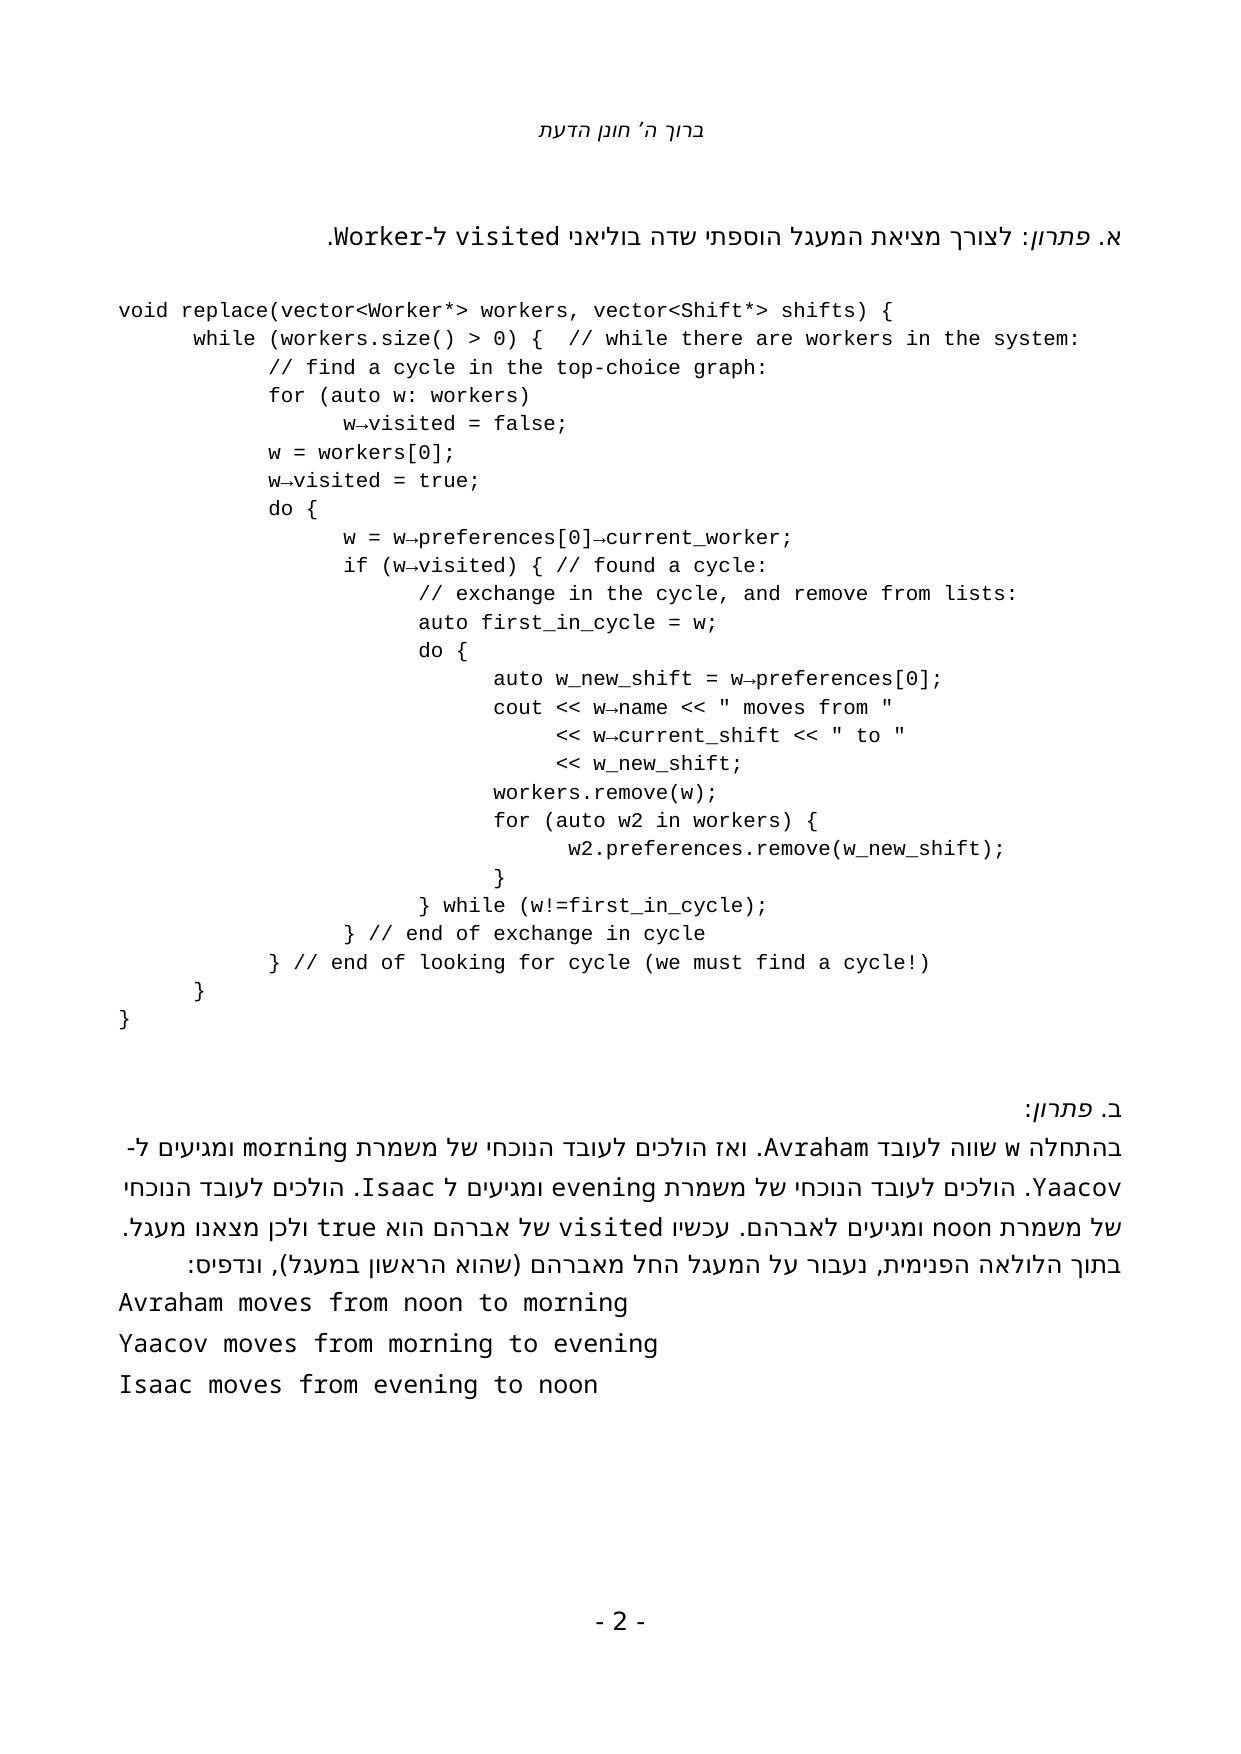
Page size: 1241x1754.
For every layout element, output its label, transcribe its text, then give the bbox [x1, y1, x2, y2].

text w2.preferences.remove(w_new_shift); [118, 838, 1122, 862]
text } // end of looking for cycle (we must find a cycle!) [118, 952, 1122, 975]
text א. פתרון: לצורך מציאת המעגל הוספתי שדה בוליאני visited ל-Worker. [118, 218, 1122, 252]
text w→visited = true; [118, 470, 1122, 494]
text } [118, 980, 1122, 1004]
text auto first_in_cycle = w; [118, 612, 1122, 635]
text Isaac moves from evening to noon [118, 1367, 1122, 1401]
text << w_new_shift; [118, 753, 1122, 777]
text } [118, 1008, 1122, 1032]
text cout << w→name << " moves from " [118, 697, 1122, 720]
text void replace(vector<Worker*> workers, vector<Shift*> shifts) { [118, 300, 1122, 324]
text Yaacov moves from morning to evening [118, 1326, 1122, 1360]
text while (workers.size() > 0) { // while there are workers in the system: [118, 328, 1122, 352]
text w→visited = false; [118, 413, 1122, 437]
text auto w_new_shift = w→preferences[0]; [118, 668, 1122, 692]
text } [118, 867, 1122, 890]
text Avraham moves from noon to morning [118, 1285, 1122, 1319]
text בהתחלה w שווה לעובד Avraham. ואז הולכים לעובד הנוכחי של משמרת morning ומגיעים ל-Yaacov. הולכים לעובד הנוכחי של משמרת evening ומגיעים ל Isaac. הולכים לעובד הנוכחי של משמרת noon ומגיעים לאברהם. עכשיו visited של אברהם הוא true ולכן מצאנו מעגל. בתוך הלולאה הפנימית, נעבור על המעגל החל מאברהם (שהוא הראשון במעגל), ונדפיס: [118, 1129, 1122, 1279]
text for (auto w2 in workers) { [118, 810, 1122, 834]
text do { [118, 498, 1122, 522]
text do { [118, 640, 1122, 664]
text if (w→visited) { // found a cycle: [118, 555, 1122, 579]
text ב. פתרון: [118, 1094, 1122, 1123]
text } // end of exchange in cycle [118, 923, 1122, 947]
text w = w→preferences[0]→current_worker; [118, 527, 1122, 550]
text // exchange in the cycle, and remove from lists: [118, 583, 1122, 607]
text for (auto w: workers) [118, 385, 1122, 409]
text << w→current_shift << " to " [118, 725, 1122, 749]
text } while (w!=first_in_cycle); [118, 895, 1122, 919]
text w = workers[0]; [118, 442, 1122, 465]
text workers.remove(w); [118, 782, 1122, 805]
text // find a cycle in the top-choice graph: [118, 357, 1122, 380]
